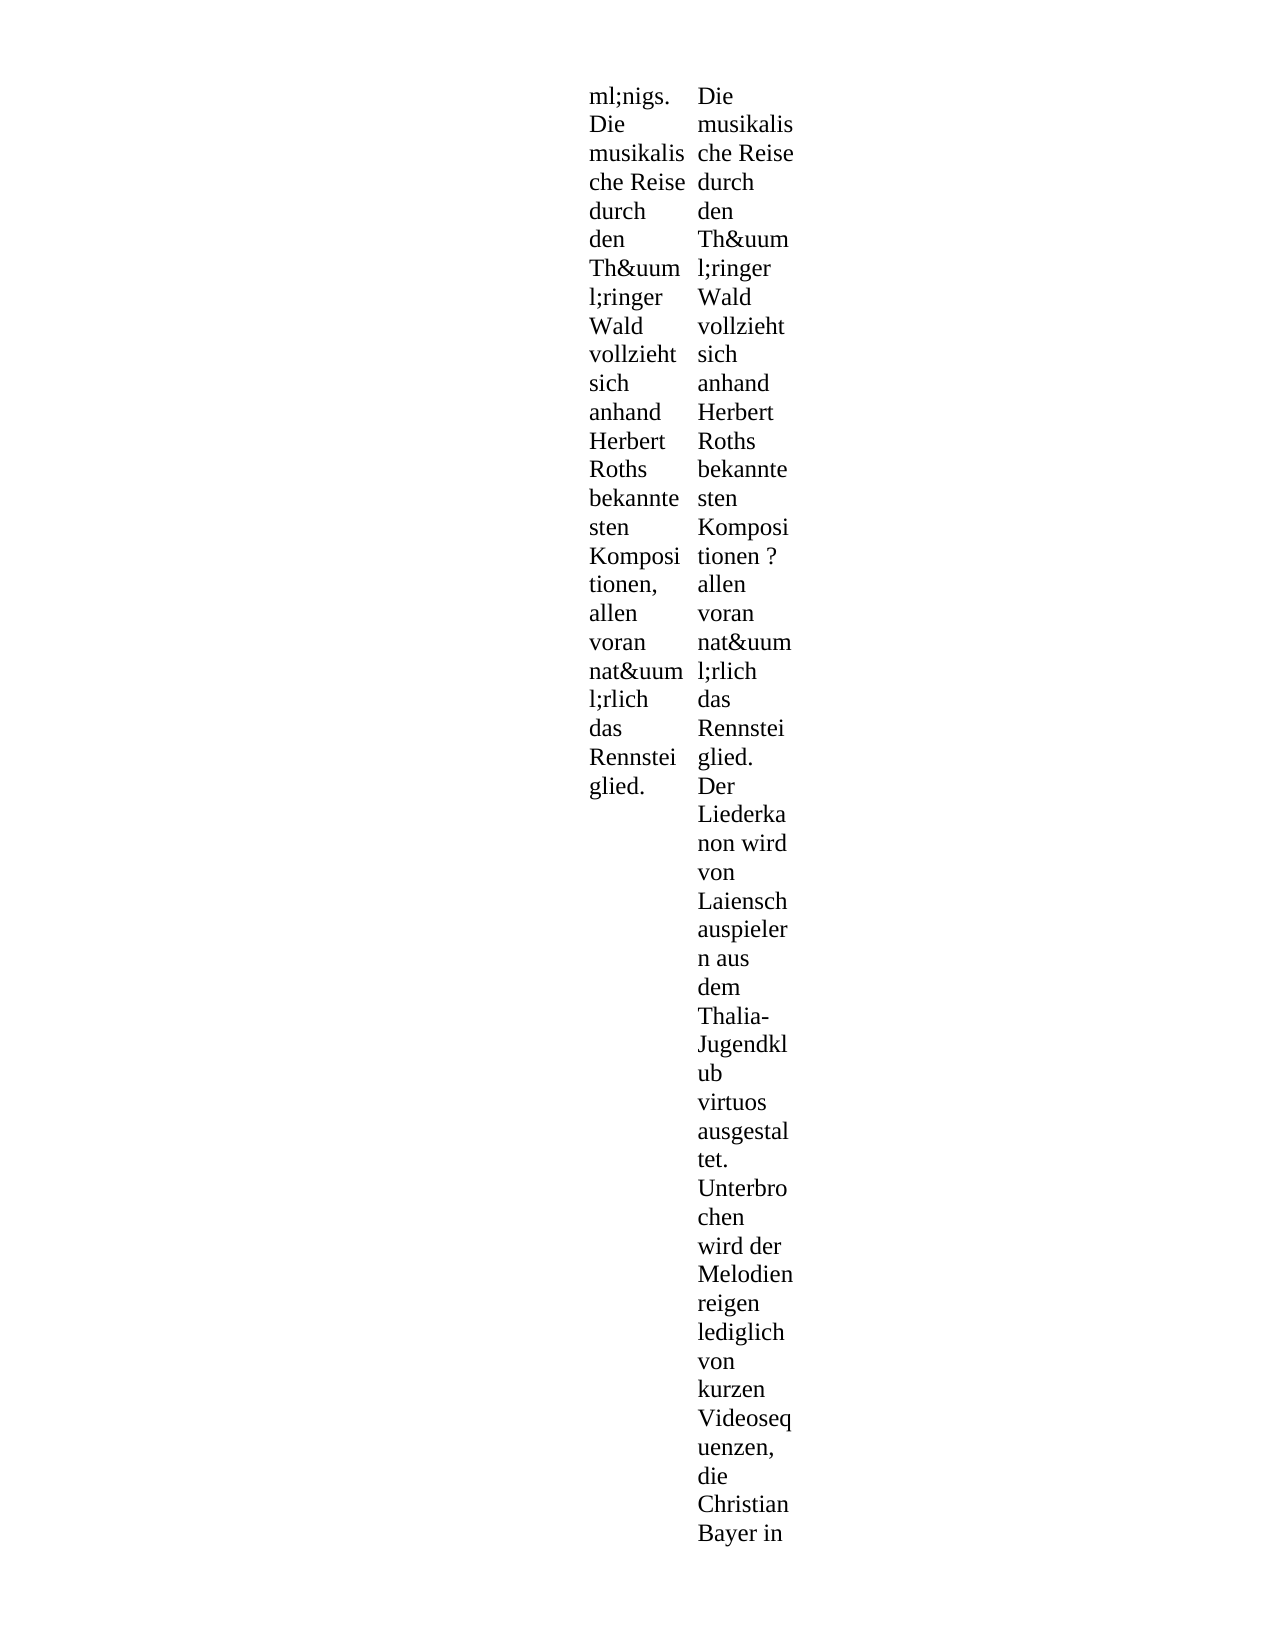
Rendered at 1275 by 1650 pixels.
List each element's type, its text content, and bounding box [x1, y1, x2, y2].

table_cell ml;nigs. Die musikalische Reise durch den Th&uuml;ringer Wald vollzieht sich anhand Herbert Roths bekanntesten Kompositionen, allen voran nat&uuml;rlich das Rennsteiglied. [583, 75, 692, 1553]
table_cell [908, 75, 1017, 1553]
table_cell [367, 75, 475, 1553]
table_cell [258, 75, 367, 1553]
table_cell [800, 75, 908, 1553]
table_cell [150, 75, 258, 1553]
table_cell [475, 75, 583, 1553]
table_cell [1017, 75, 1125, 1553]
table_cell Die musikalische Reise durch den Th&uuml;ringer Wald vollzieht sich anhand Herbert Roths bekanntesten Kompositionen ? allen voran nat&uuml;rlich das Rennsteiglied. Der Liederkanon wird von Laienschauspielern aus dem Thalia-Jugendklub virtuos ausgestaltet. Unterbrochen wird der Melodienreigen lediglich von kurzen Videosequenzen, die Christian Bayer in [692, 75, 800, 1553]
